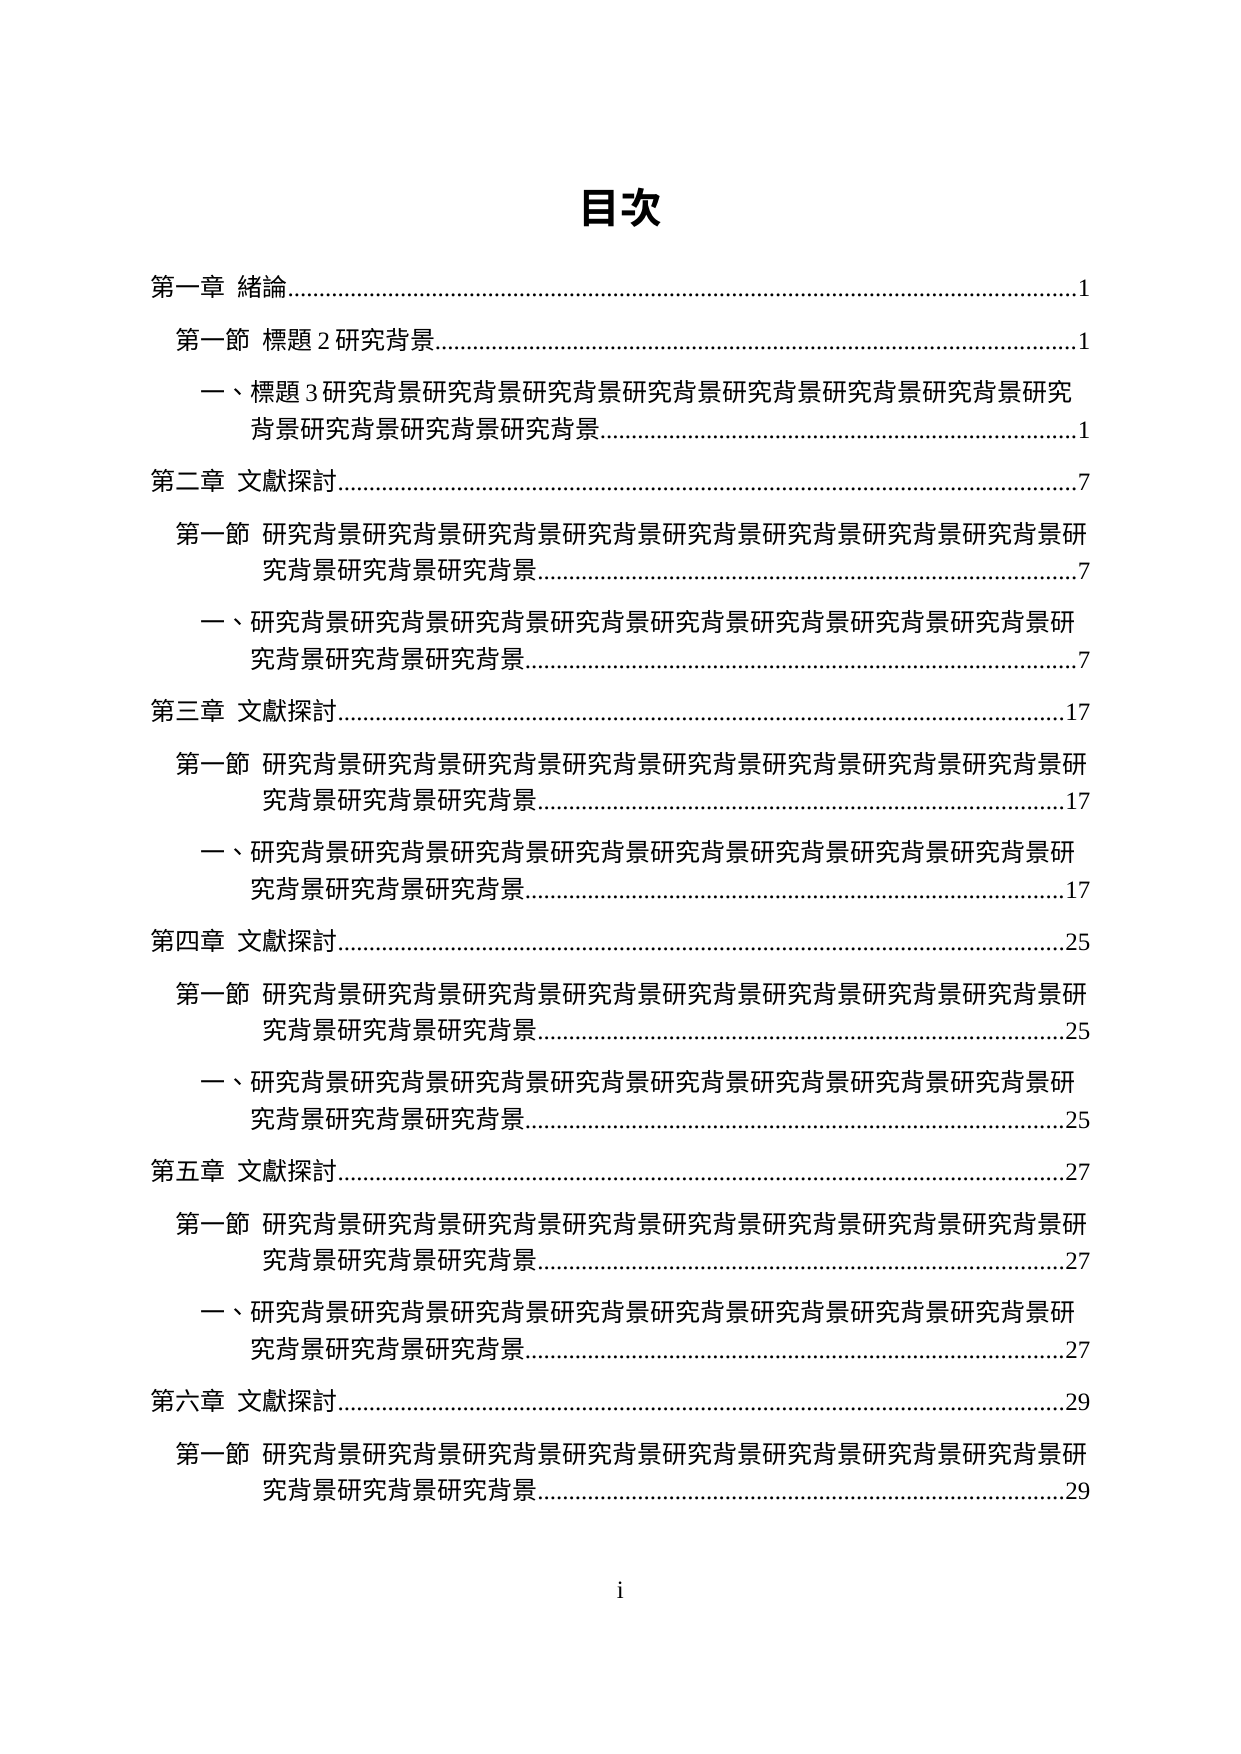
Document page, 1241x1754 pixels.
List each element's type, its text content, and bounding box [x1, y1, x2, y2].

text 第四章 文獻探討 25 [150, 922, 1090, 958]
text 一、研究背景研究背景研究背景研究背景研究背景研究背景研究背景研究背景研究背景研究背景研究背景 17 [200, 833, 1090, 905]
text 第一節 研究背景研究背景研究背景研究背景研究背景研究背景研究背景研究背景研究背景研究背景研究背景 29 [175, 1434, 1090, 1507]
text 第一節 標題2研究背景 1 [175, 320, 1090, 357]
text 一、研究背景研究背景研究背景研究背景研究背景研究背景研究背景研究背景研究背景研究背景研究背景 7 [200, 603, 1090, 675]
text 一、研究背景研究背景研究背景研究背景研究背景研究背景研究背景研究背景研究背景研究背景研究背景 25 [200, 1063, 1090, 1135]
text 目次 [150, 175, 1090, 235]
text 第一節 研究背景研究背景研究背景研究背景研究背景研究背景研究背景研究背景研究背景研究背景研究背景 17 [175, 744, 1090, 817]
text 第一章 緒論 1 [150, 268, 1090, 304]
text 一、標題3研究背景研究背景研究背景研究背景研究背景研究背景研究背景研究背景研究背景研究背景研究背景 1 [200, 373, 1090, 445]
text 一、研究背景研究背景研究背景研究背景研究背景研究背景研究背景研究背景研究背景研究背景研究背景 27 [200, 1293, 1090, 1365]
text 第六章 文獻探討 29 [150, 1382, 1090, 1418]
text 第一節 研究背景研究背景研究背景研究背景研究背景研究背景研究背景研究背景研究背景研究背景研究背景 7 [175, 514, 1090, 587]
text 第二章 文獻探討 7 [150, 462, 1090, 498]
text 第一節 研究背景研究背景研究背景研究背景研究背景研究背景研究背景研究背景研究背景研究背景研究背景 27 [175, 1204, 1090, 1277]
text 第一節 研究背景研究背景研究背景研究背景研究背景研究背景研究背景研究背景研究背景研究背景研究背景 25 [175, 974, 1090, 1047]
text 第三章 文獻探討 17 [150, 692, 1090, 728]
text 第五章 文獻探討 27 [150, 1152, 1090, 1188]
